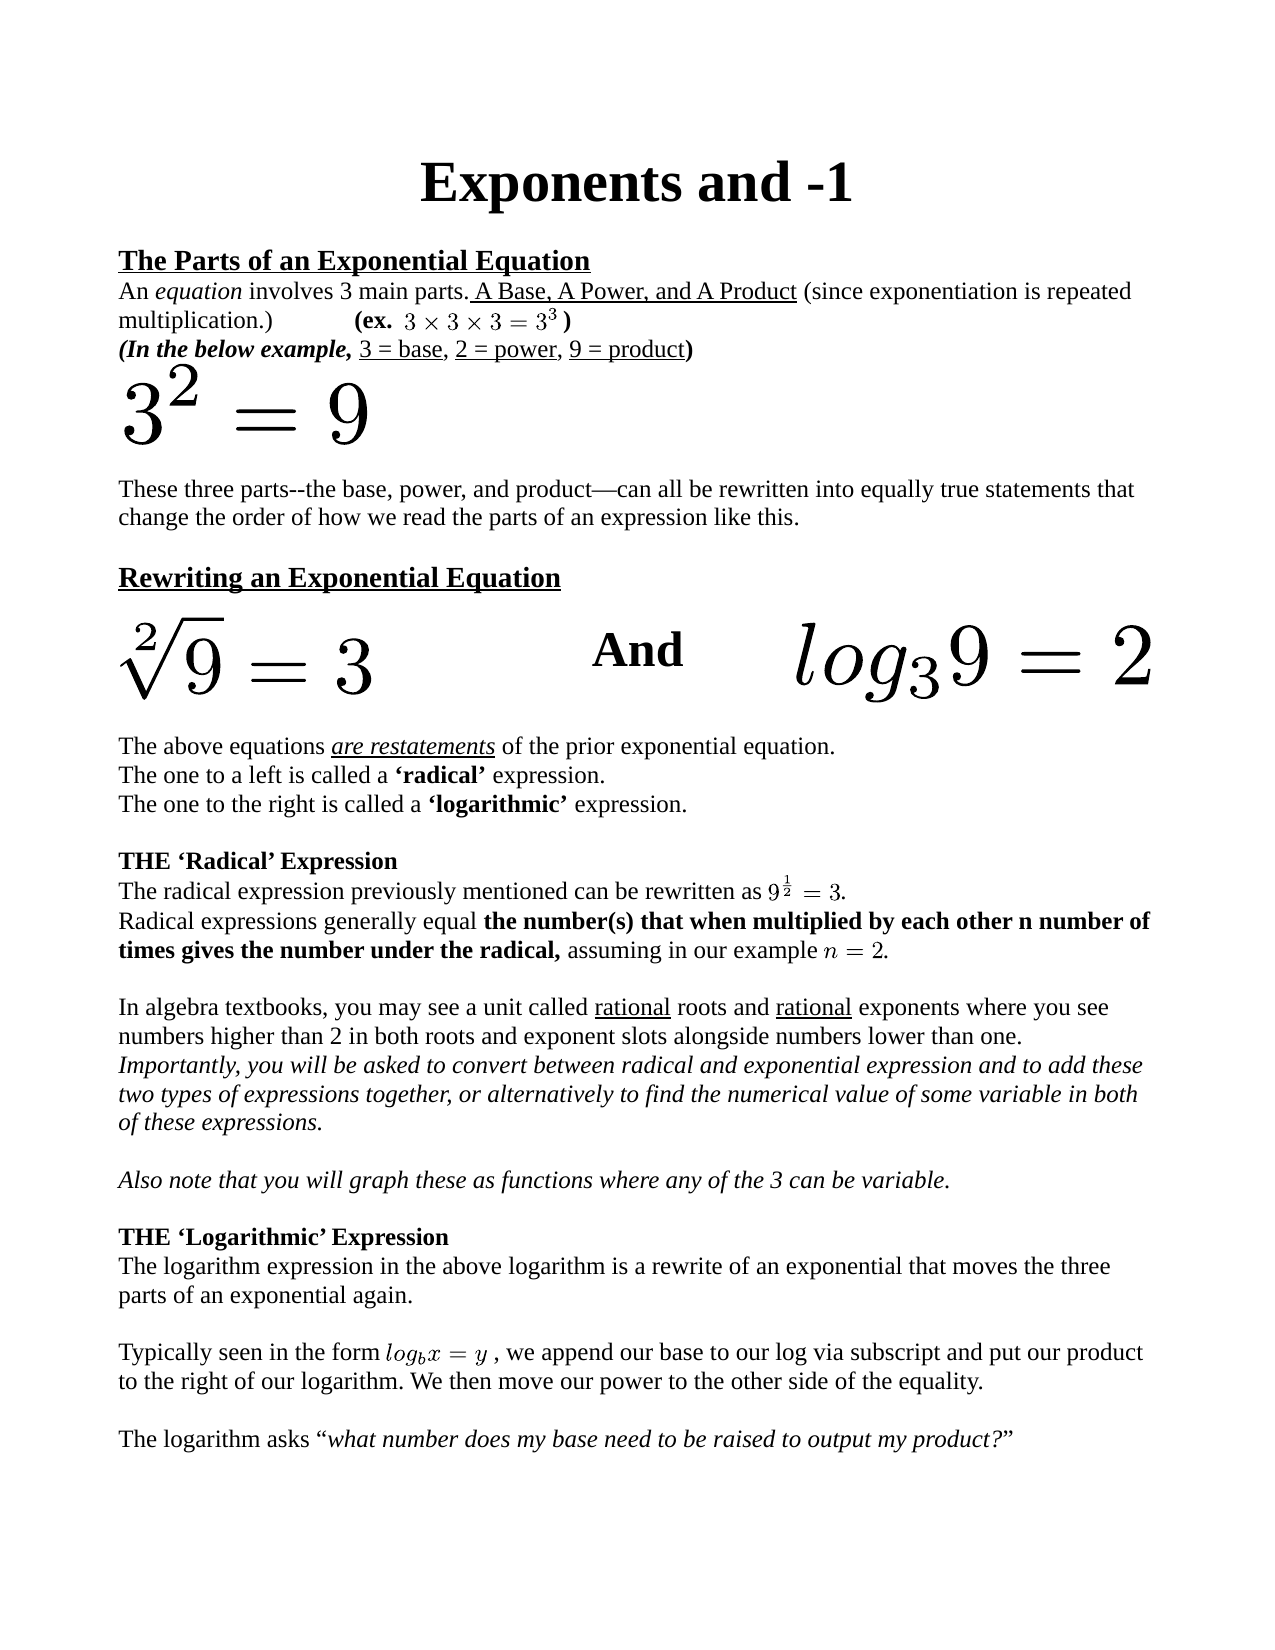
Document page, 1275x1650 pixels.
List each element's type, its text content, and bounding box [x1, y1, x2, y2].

text Exponents and -1 [118, 118, 1157, 214]
text The Parts of an Exponential Equation An equation involves 3 main parts. A Base, A Power, and A Product (since exponentiation is repeated multiplication.) (ex. ) (In the below example, 3 = base, 2 = power, 9 = product) [118, 243, 1157, 474]
text These three parts--the base, power, and product—can all be rewritten into equally true statements that change the order of how we read the parts of an expression like this. Rewriting an Exponential Equation And The above equations are restatements of the prior exponential equation. The one to a left is called a ‘radical’ expression. The one to the right is called a ‘logarithmic’ expression. THE ‘Radical’ Expression The radical expression previously mentioned can be rewritten as . Radical expressions generally equal the number(s) that when multiplied by each other n number of times gives the number under the radical, assuming in our example . In algebra textbooks, you may see a unit called rational roots and rational exponents where you see numbers higher than 2 in both roots and exponent slots alongside numbers lower than one. Importantly, you will be asked to convert between radical and exponential expression and to add these two types of expressions together, or alternatively to find the numerical value of some variable in both of these expressions. Also note that you will graph these as functions where any of the 3 can be variable. THE ‘Logarithmic’ Expression The logarithm expression in the above logarithm is a rewrite of an exponential that moves the three parts of an exponential again. Typically seen in the form , we append our base to our log via subscript and put our product to the right of our logarithm. We then move our power to the other side of the equality. The logarithm asks “what number does my base need to be raised to output my product?” [118, 474, 1157, 1510]
